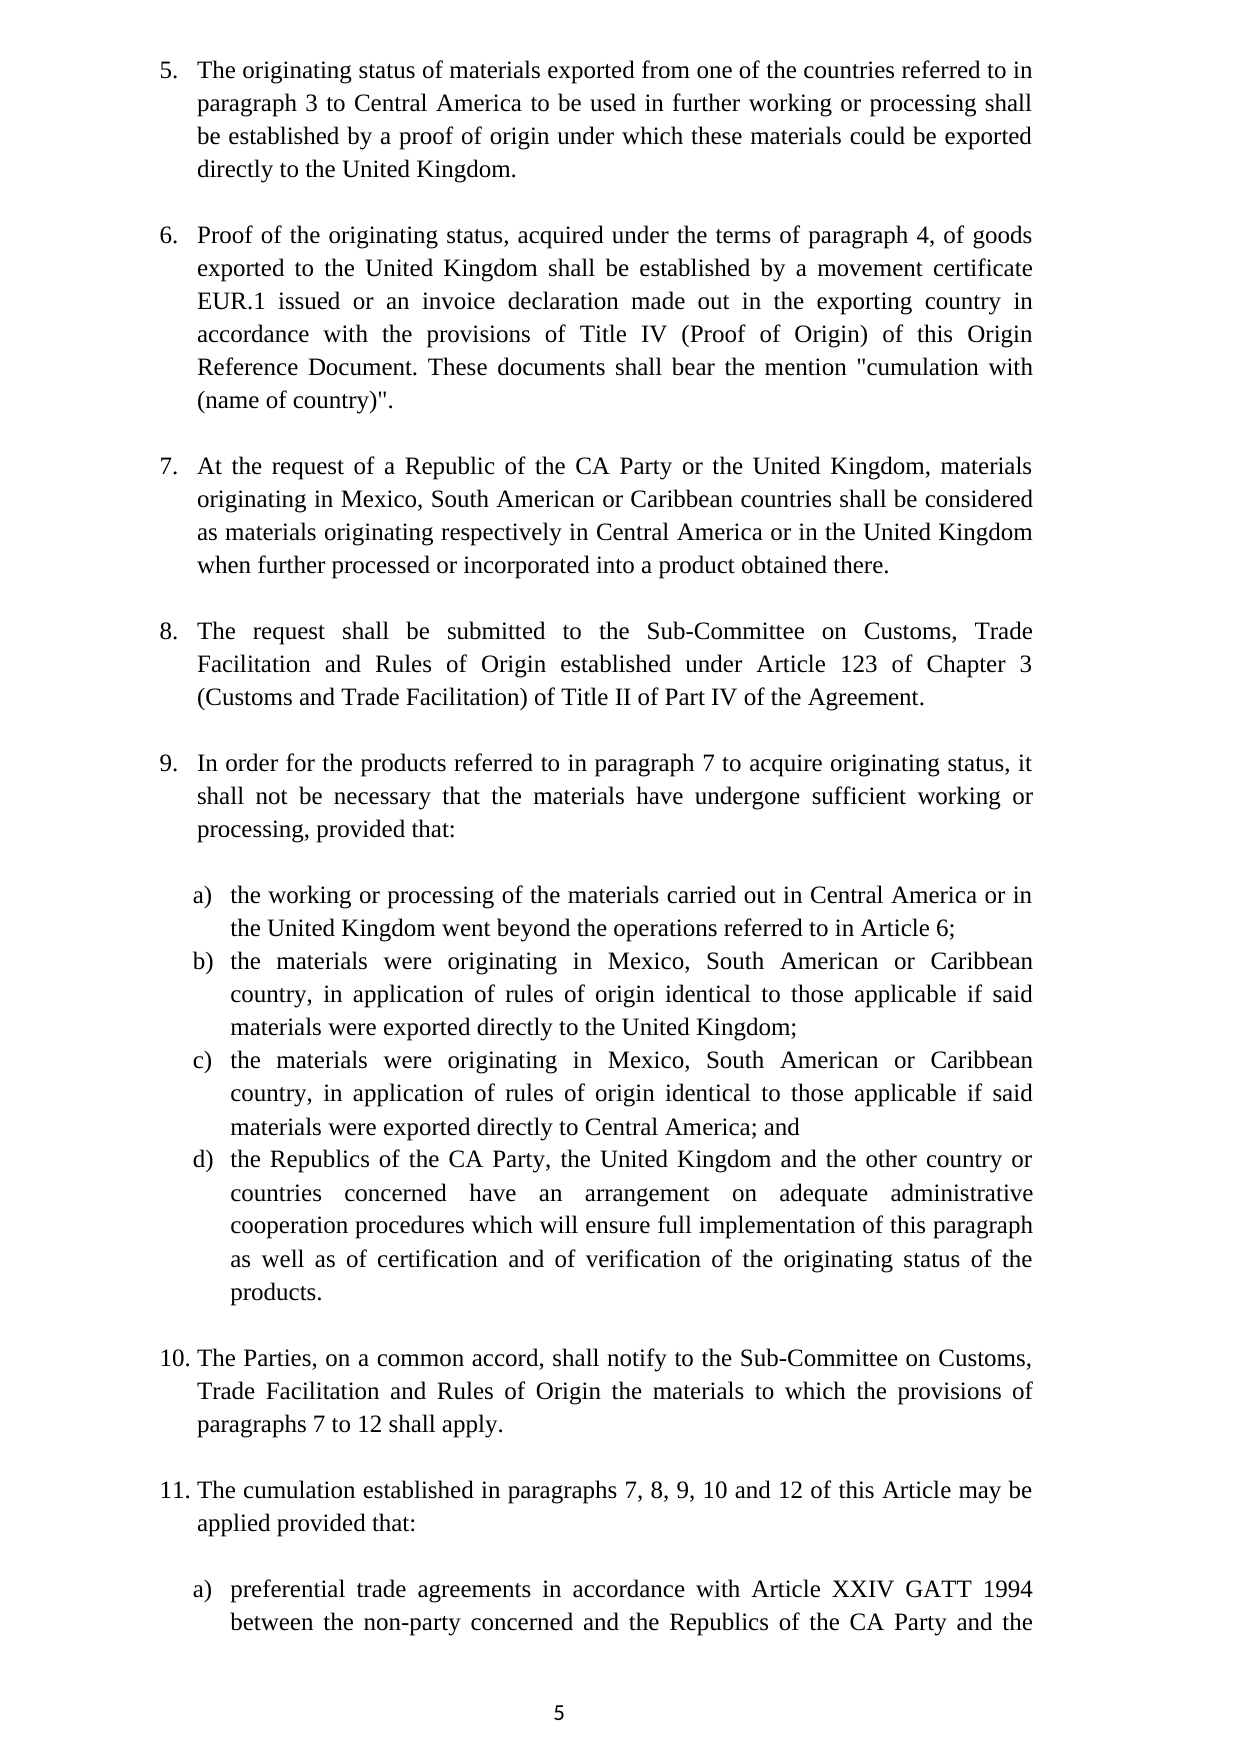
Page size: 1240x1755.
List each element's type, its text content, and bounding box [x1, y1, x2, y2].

list preferential trade agreements in accordance with Article XXIV GATT 1994 between the non-party concerned and the Republics of the CA Party and the United Kingdom respectively, are in force. This cumulation shall only be applied between the Parties for which those agreements are in force; [193, 1574, 1034, 1636]
list the materials were originating in Mexico, South American or Caribbean country, in application of rules of origin identical to those applicable if said materials were exported directly to the United Kingdom; [193, 946, 1034, 1041]
list the working or processing of the materials carried out in Central America or in the United Kingdom went beyond the operations referred to in Article 6; [193, 880, 1034, 942]
list The request shall be submitted to the Sub-Committee on Customs, Trade Facilitation and Rules of Origin established under Article 123 of Chapter 3 (Customs and Trade Facilitation) of Title II of Part IV of the Agreement. [159, 616, 1034, 711]
list Proof of the originating status, acquired under the terms of paragraph 4, of goods exported to the United Kingdom shall be established by a movement certificate EUR.1 issued or an invoice declaration made out in the exporting country in accordance with the provisions of Title IV (Proof of Origin) of this Origin Reference Document. These documents shall bear the mention "cumulation with (name of country)". [159, 220, 1034, 414]
list The originating status of materials exported from one of the countries referred to in paragraph 3 to Central America to be used in further working or processing shall be established by a proof of origin under which these materials could be exported directly to the United Kingdom. [159, 55, 1034, 88]
list the materials were originating in Mexico, South American or Caribbean country, in application of rules of origin identical to those applicable if said materials were exported directly to Central America; and [193, 1046, 1034, 1140]
list At the request of a Republic of the CA Party or the United Kingdom, materials originating in Mexico, South American or Caribbean countries shall be considered as materials originating respectively in Central America or in the United Kingdom when further processed or incorporated into a product obtained there. [159, 451, 1034, 579]
list the Republics of the CA Party, the United Kingdom and the other country or countries concerned have an arrangement on adequate administrative cooperation procedures which will ensure full implementation of this paragraph as well as of certification and of verification of the originating status of the products. [193, 1144, 1034, 1305]
list The cumulation established in paragraphs 7, 8, 9, 10 and 12 of this Article may be applied provided that: [159, 1475, 1034, 1537]
list The Parties, on a common accord, shall notify to the Sub-Committee on Customs, Trade Facilitation and Rules of Origin the materials to which the provisions of paragraphs 7 to 12 shall apply. [159, 1343, 1034, 1437]
list In order for the products referred to in paragraph 7 to acquire originating status, it shall not be necessary that the materials have undergone sufficient working or processing, provided that: [159, 748, 1034, 843]
list The originating status of materials exported from one of the countries referred to in paragraph 3 to Central America to be used in further working or processing shall be established by a proof of origin under which these materials could be exported directly to the United Kingdom. [159, 108, 1034, 183]
